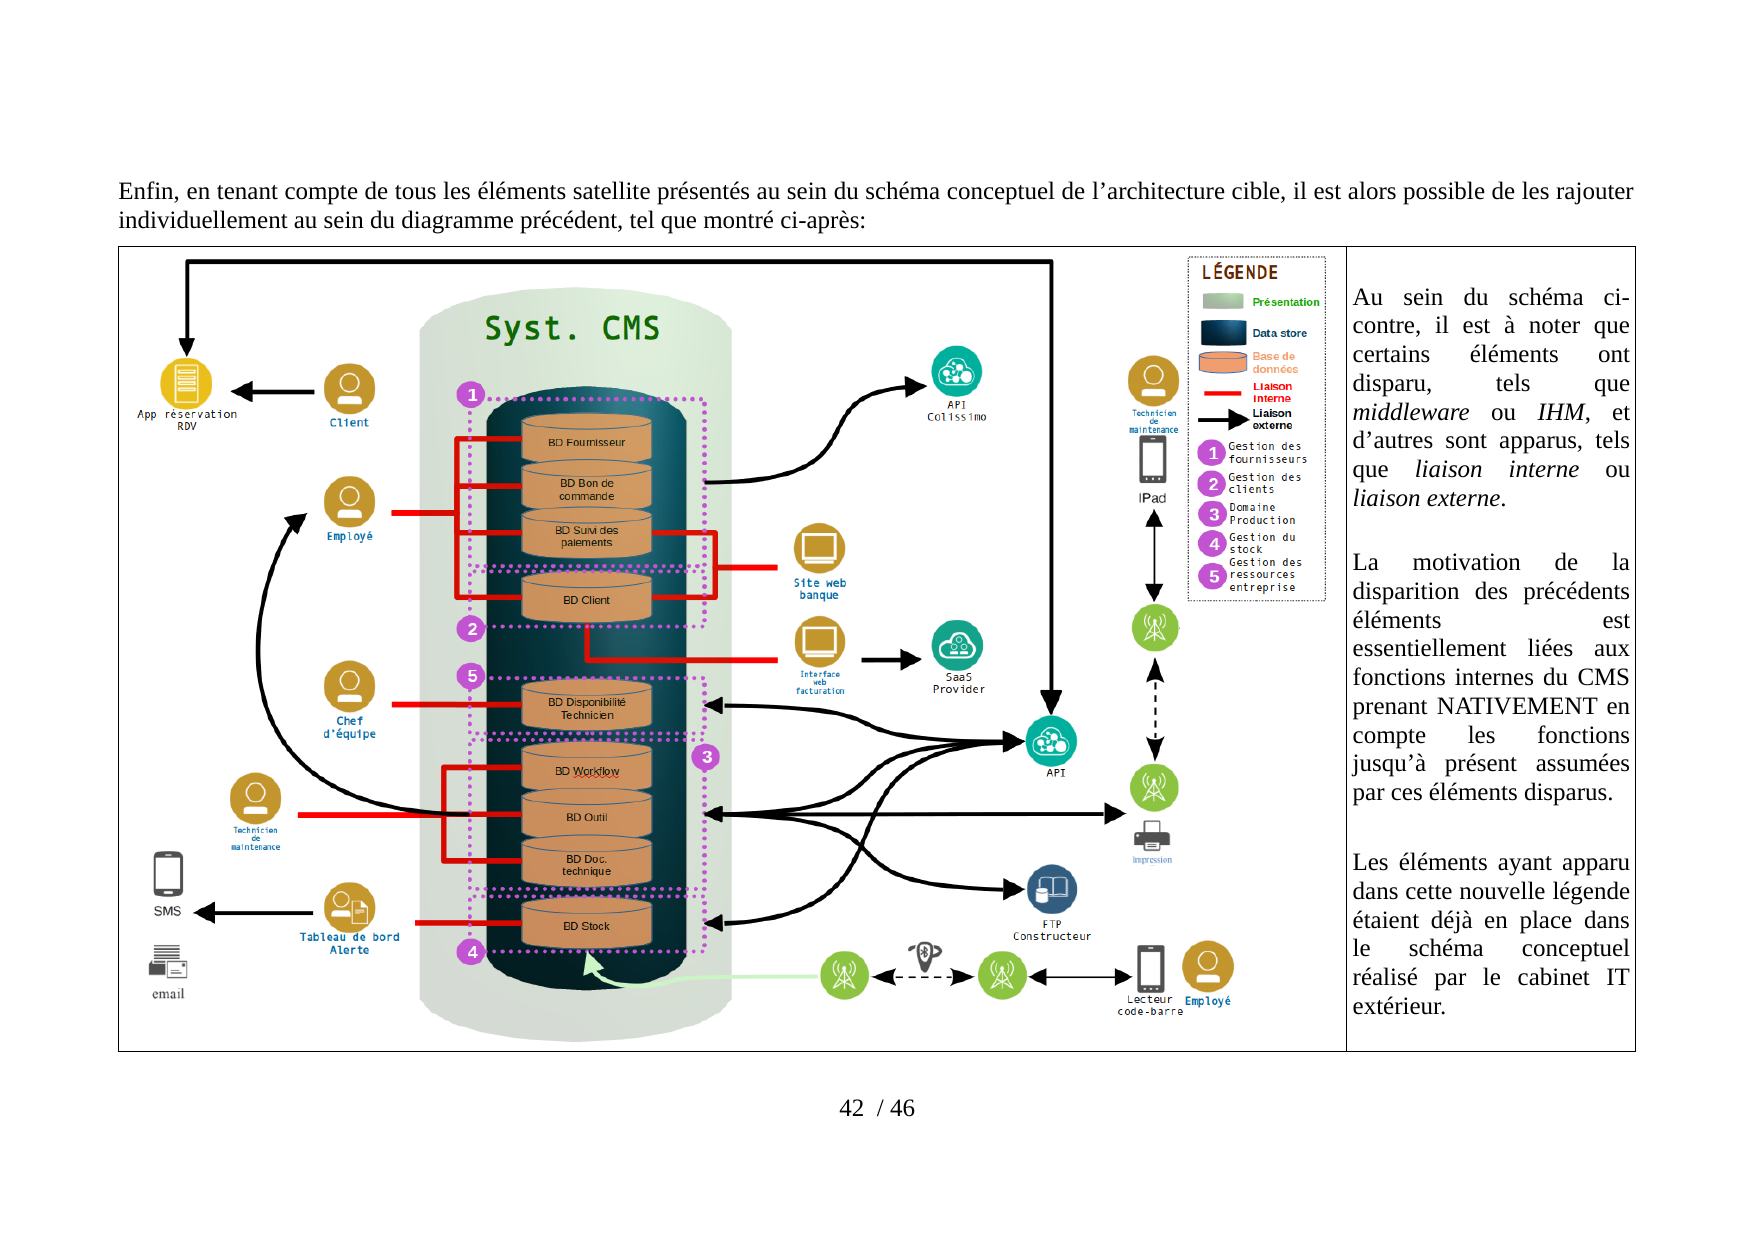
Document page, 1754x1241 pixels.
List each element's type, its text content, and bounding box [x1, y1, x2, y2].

table_header Au sein du schéma ci-contre, il est à noter que certains éléments ont disparu, tels que middleware ou IHM, et d’autres sont apparus, tels que liaison interne ou liaison externe. La motivation de la disparition des précédents éléments est essentiellement liées aux fonctions internes du CMS prenant NATIVEMENT en compte les fonctions jusqu’à présent assumées par ces éléments disparus. Les éléments ayant apparu dans cette nouvelle légende étaient déjà en place dans le schéma conceptuel réalisé par le cabinet IT extérieur. [1347, 247, 1635, 1051]
table_header [119, 247, 1346, 1051]
picture [136, 252, 1329, 1045]
text Enfin, en tenant compte de tous les éléments satellite présentés au sein du schéma conceptuel de l’architecture cible, il est alors possible de les rajouter individuellement au sein du diagramme précédent, tel que montré ci-après: [118, 176, 1636, 234]
